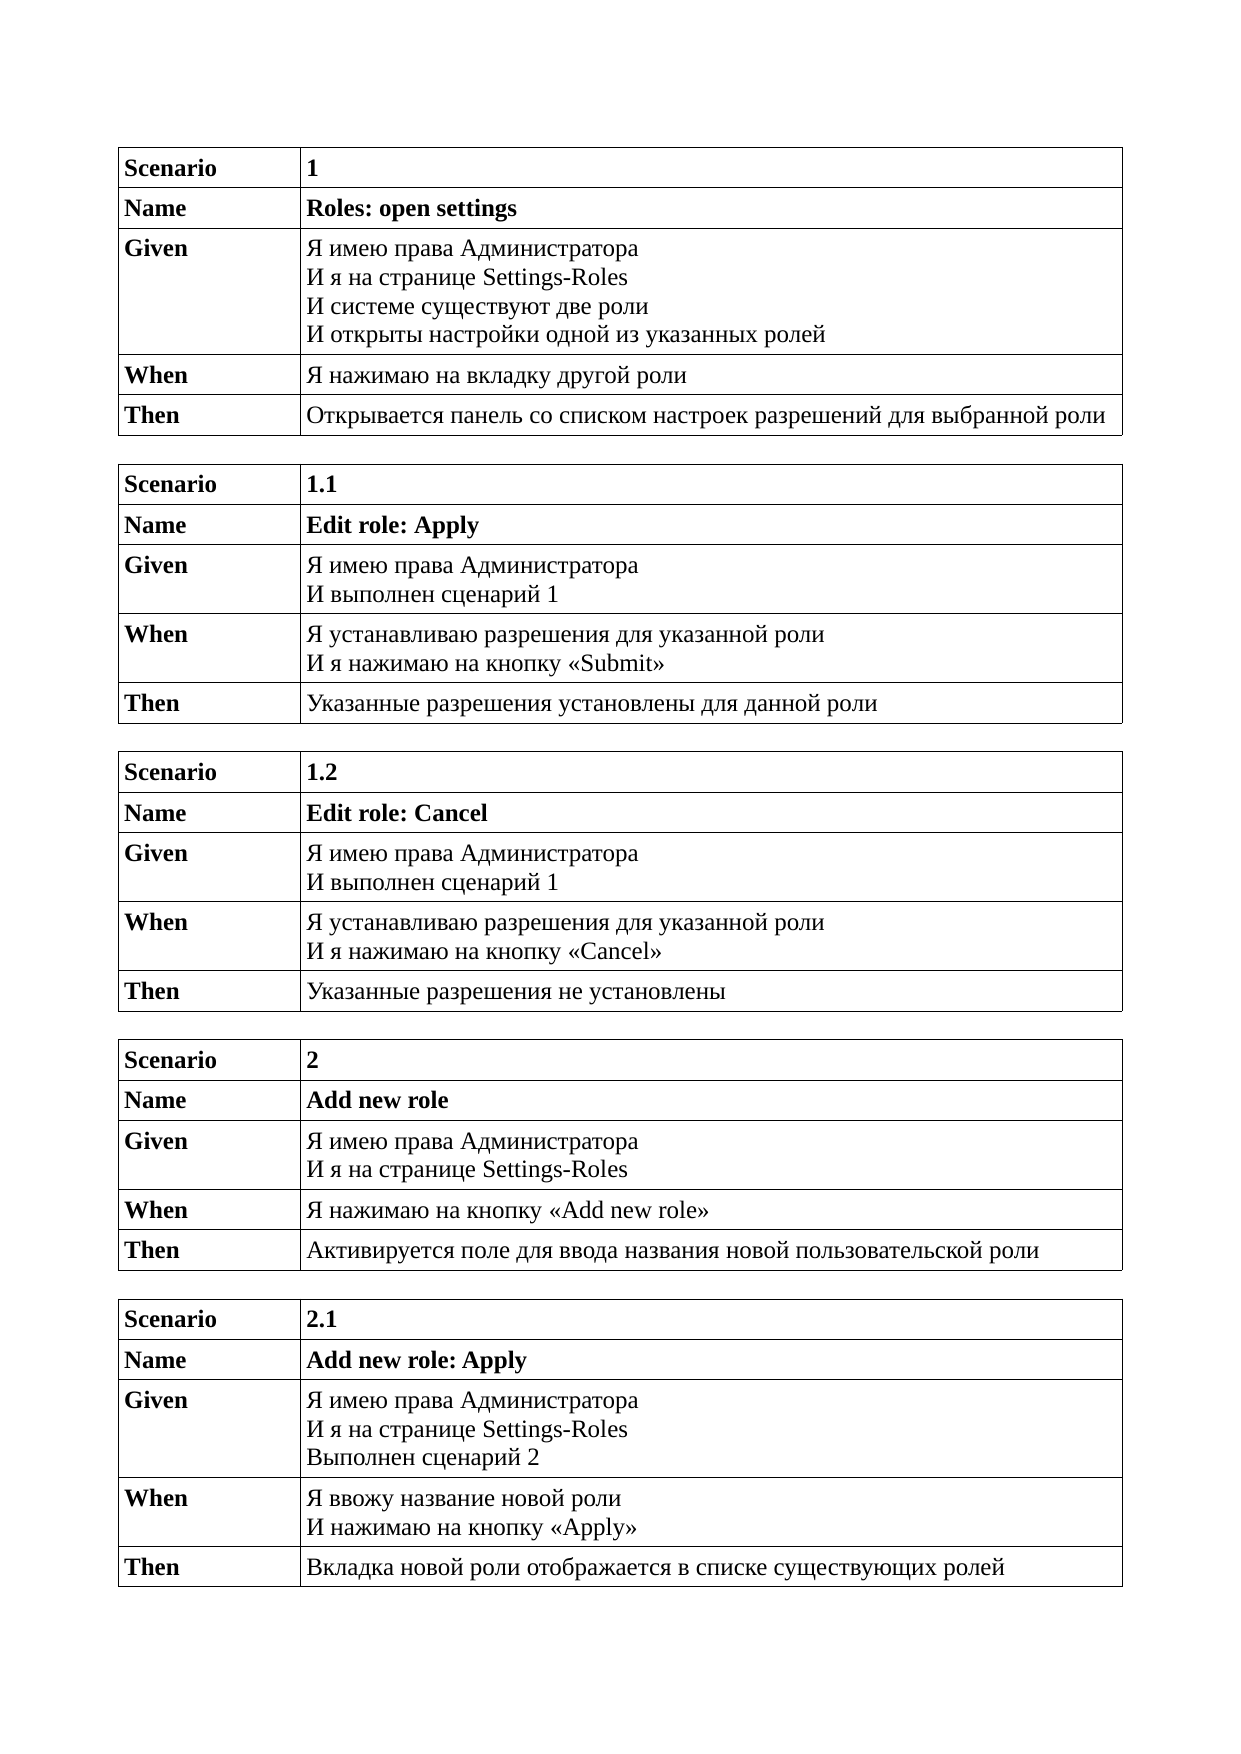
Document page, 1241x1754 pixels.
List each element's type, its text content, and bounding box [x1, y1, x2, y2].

table_cell Я имею права Администратора И я на странице Settings-Roles Выполнен сценарий 2 [301, 1380, 1122, 1477]
table_header 1.1 [301, 465, 1122, 504]
table_cell Edit role: Apply [301, 505, 1122, 544]
table_cell Я имею права Администратора И я на странице Settings-Roles И системе существуют две роли И открыты настройки одной из указанных ролей [301, 229, 1122, 354]
table_cell When [119, 902, 300, 970]
table_cell Указанные разрешения не установлены [301, 971, 1122, 1011]
table_header Scenario [119, 465, 300, 504]
table_header 1 [301, 148, 1122, 187]
table_cell Given [119, 1380, 300, 1477]
table_cell Edit role: Cancel [301, 793, 1122, 832]
table_cell Я нажимаю на вкладку другой роли [301, 355, 1122, 394]
table_cell Вкладка новой роли отображается в списке существующих ролей [301, 1547, 1122, 1586]
table_cell Roles: open settings [301, 188, 1122, 227]
table_cell Add new role [301, 1081, 1122, 1120]
table_cell Я устанавливаю разрешения для указанной роли И я нажимаю на кнопку «Cancel» [301, 902, 1122, 970]
table_header 2 [301, 1040, 1122, 1080]
table_cell Я нажимаю на кнопку «Add new role» [301, 1190, 1122, 1229]
table_cell Name [119, 188, 300, 227]
table_cell Я имею права Администратора И выполнен сценарий 1 [301, 833, 1122, 901]
table_cell Given [119, 229, 300, 354]
table_cell Name [119, 505, 300, 544]
table_header 2.1 [301, 1300, 1122, 1339]
table_header Scenario [119, 752, 300, 792]
table_header 1.2 [301, 752, 1122, 792]
table_cell Then [119, 971, 300, 1011]
table_cell Then [119, 395, 300, 435]
table_cell Я устанавливаю разрешения для указанной роли И я нажимаю на кнопку «Submit» [301, 614, 1122, 682]
table_cell When [119, 1478, 300, 1546]
table_cell Активируется поле для ввода названия новой пользовательской роли [301, 1230, 1122, 1270]
table_header Scenario [119, 1300, 300, 1339]
table_cell Name [119, 1340, 300, 1379]
table_cell Then [119, 1547, 300, 1586]
table_cell Я имею права Администратора И я на странице Settings-Roles [301, 1121, 1122, 1189]
table_cell Then [119, 1230, 300, 1270]
table_cell Name [119, 1081, 300, 1120]
table_cell Указанные разрешения установлены для данной роли [301, 683, 1122, 723]
table_cell Я ввожу название новой роли И нажимаю на кнопку «Apply» [301, 1478, 1122, 1546]
table_cell When [119, 1190, 300, 1229]
table_cell Name [119, 793, 300, 832]
table_cell Then [119, 683, 300, 723]
table_header Scenario [119, 1040, 300, 1080]
table_cell Add new role: Apply [301, 1340, 1122, 1379]
table_cell Given [119, 833, 300, 901]
table_cell When [119, 614, 300, 682]
table_cell Я имею права Администратора И выполнен сценарий 1 [301, 545, 1122, 613]
table_cell Given [119, 1121, 300, 1189]
table_cell Given [119, 545, 300, 613]
table_header Scenario [119, 148, 300, 187]
table_cell Открывается панель со списком настроек разрешений для выбранной роли [301, 395, 1122, 435]
table_cell When [119, 355, 300, 394]
